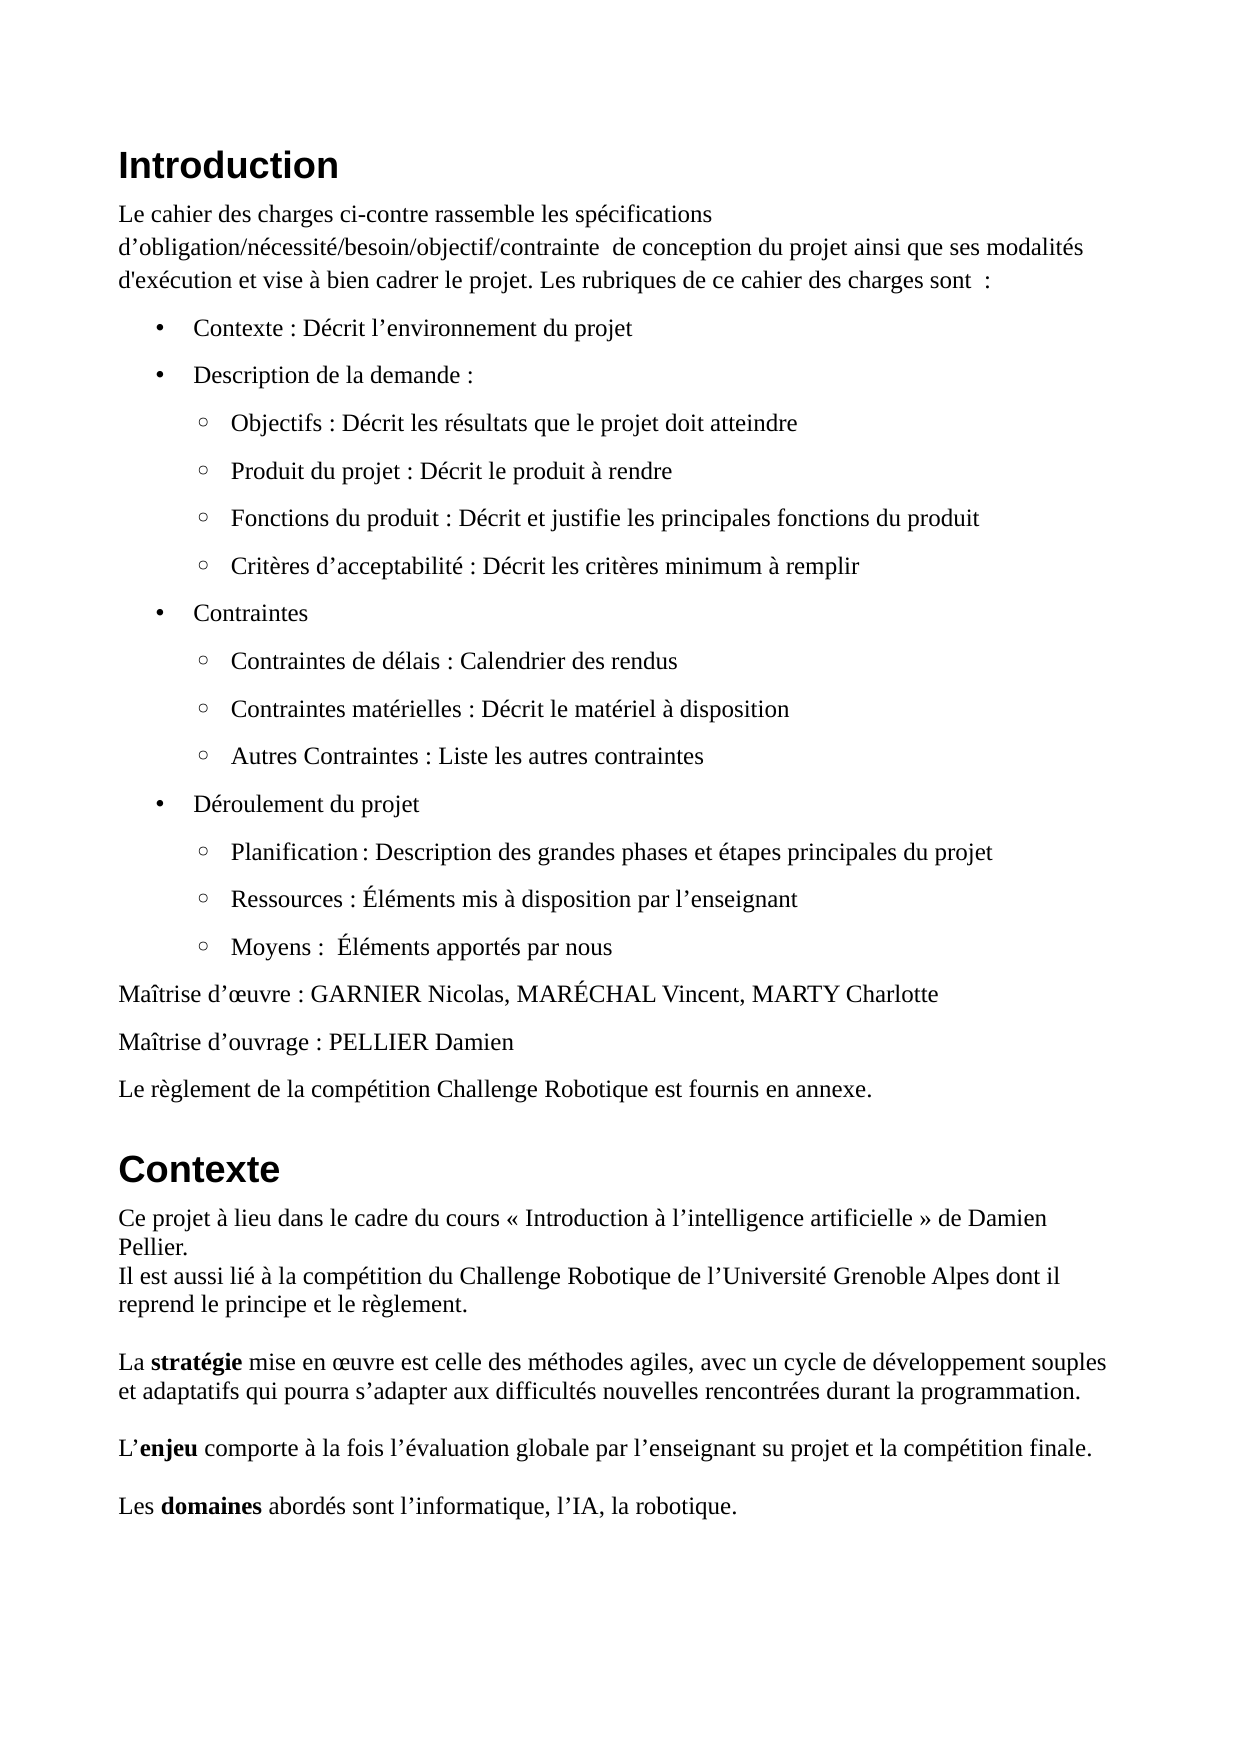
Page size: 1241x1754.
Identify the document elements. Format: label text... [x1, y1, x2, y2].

text Maîtrise d’ouvrage : PELLIER Damien [118, 1027, 1122, 1056]
text Il est aussi lié à la compétition du Challenge Robotique de l’Université Grenoble Alpes dont il reprend le principe et le règlement. [118, 1261, 1122, 1318]
list Description de la demande : [156, 361, 1122, 389]
text L’enjeu comporte à la fois l’évaluation globale par l’enseignant su projet et la compétition finale. [118, 1433, 1122, 1462]
subtitle Contexte [118, 1147, 1122, 1191]
list Contraintes matérielles : Décrit le matériel à disposition [193, 694, 1122, 722]
list Critères d’acceptabilité : Décrit les critères minimum à remplir [193, 551, 1122, 580]
list Déroulement du projet [156, 789, 1122, 818]
list Fonctions du produit : Décrit et justifie les principales fonctions du produit [193, 503, 1122, 532]
list Planification : Description des grandes phases et étapes principales du projet [193, 837, 1122, 865]
text Le règlement de la compétition Challenge Robotique est fournis en annexe. [118, 1074, 1122, 1103]
text La stratégie mise en œuvre est celle des méthodes agiles, avec un cycle de développement souples et adaptatifs qui pourra s’adapter aux difficultés nouvelles rencontrées durant la programmation. [118, 1347, 1122, 1404]
list Contraintes de délais : Calendrier des rendus [193, 646, 1122, 675]
list Objectifs : Décrit les résultats que le projet doit atteindre [193, 408, 1122, 437]
text Le cahier des charges ci-contre rassemble les spécifications d’obligation/nécessité/besoin/objectif/contrainte de conception du projet ainsi que ses modalités d'exécution et vise à bien cadrer le projet. Les rubriques de ce cahier des charges sont : [118, 199, 1122, 294]
list Produit du projet : Décrit le produit à rendre [193, 456, 1122, 484]
list Contraintes [156, 598, 1122, 627]
list Moyens : Éléments apportés par nous [193, 932, 1122, 961]
text Ce projet à lieu dans le cadre du cours « Introduction à l’intelligence artificielle » de Damien Pellier. [118, 1203, 1122, 1261]
text Les domaines abordés sont l’informatique, l’IA, la robotique. [118, 1491, 1122, 1519]
text Maîtrise d’œuvre : GARNIER Nicolas, MARÉCHAL Vincent, MARTY Charlotte [118, 979, 1122, 1008]
list Autres Contraintes : Liste les autres contraintes [193, 741, 1122, 770]
list Contexte : Décrit l’environnement du projet [156, 313, 1122, 342]
list Ressources : Éléments mis à disposition par l’enseignant [193, 884, 1122, 913]
subtitle Introduction [118, 143, 1122, 187]
